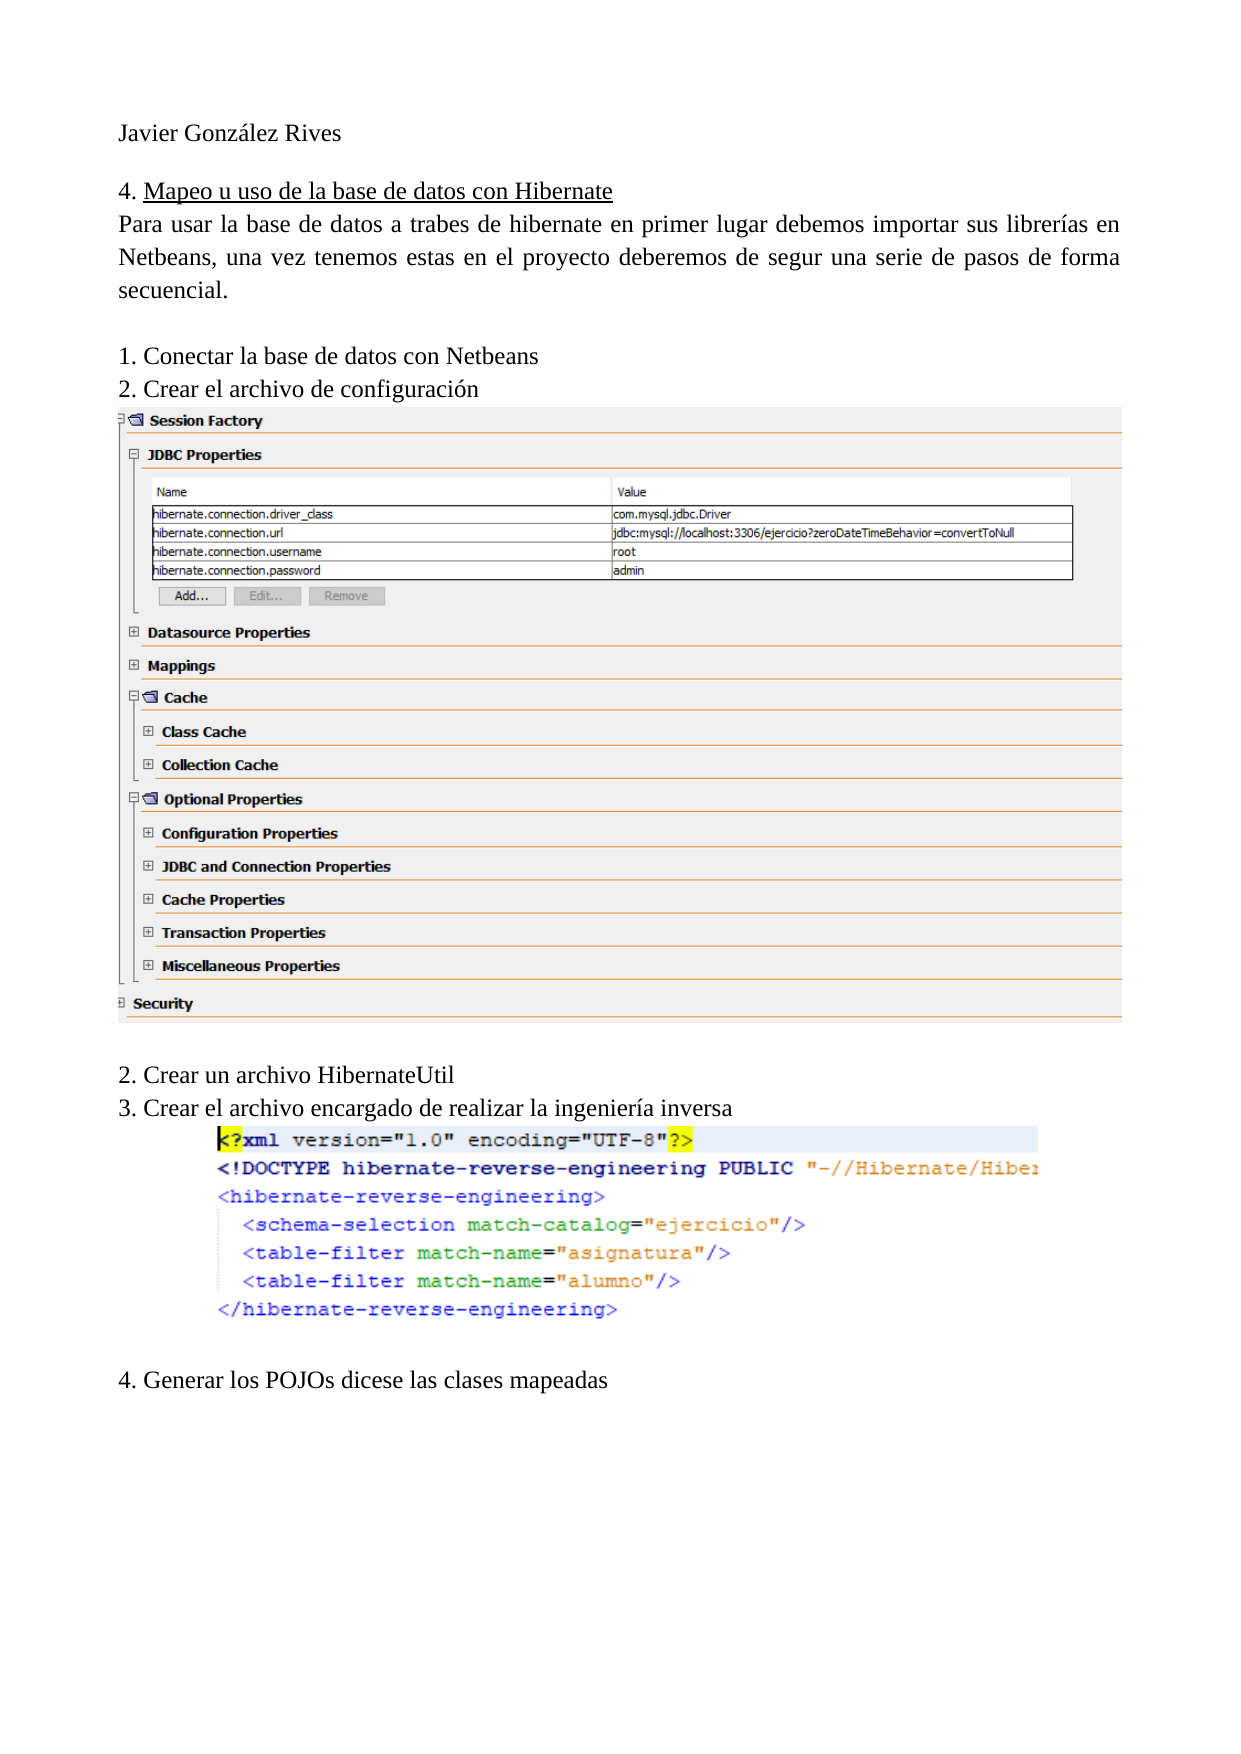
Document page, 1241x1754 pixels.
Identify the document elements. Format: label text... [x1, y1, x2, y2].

picture [118, 407, 1123, 1023]
text 4. Generar los POJOs dicese las clases mapeadas [118, 1126, 1122, 1394]
text 2. Crear un archivo HibernateUtil [118, 1060, 1122, 1089]
text 3. Crear el archivo encargado de realizar la ingeniería inversa [118, 1093, 1122, 1122]
text 4. Mapeo u uso de la base de datos con Hibernate [118, 176, 1122, 205]
text 2. Crear el archivo de configuración [118, 374, 1122, 403]
picture [202, 1126, 1039, 1361]
text Para usar la base de datos a trabes de hibernate en primer lugar debemos importar sus librerías en Netbeans, una vez tenemos estas en el proyecto deberemos de segur una serie de pasos de forma secuencial. [118, 209, 1122, 304]
text 1. Conectar la base de datos con Netbeans [118, 341, 1122, 370]
